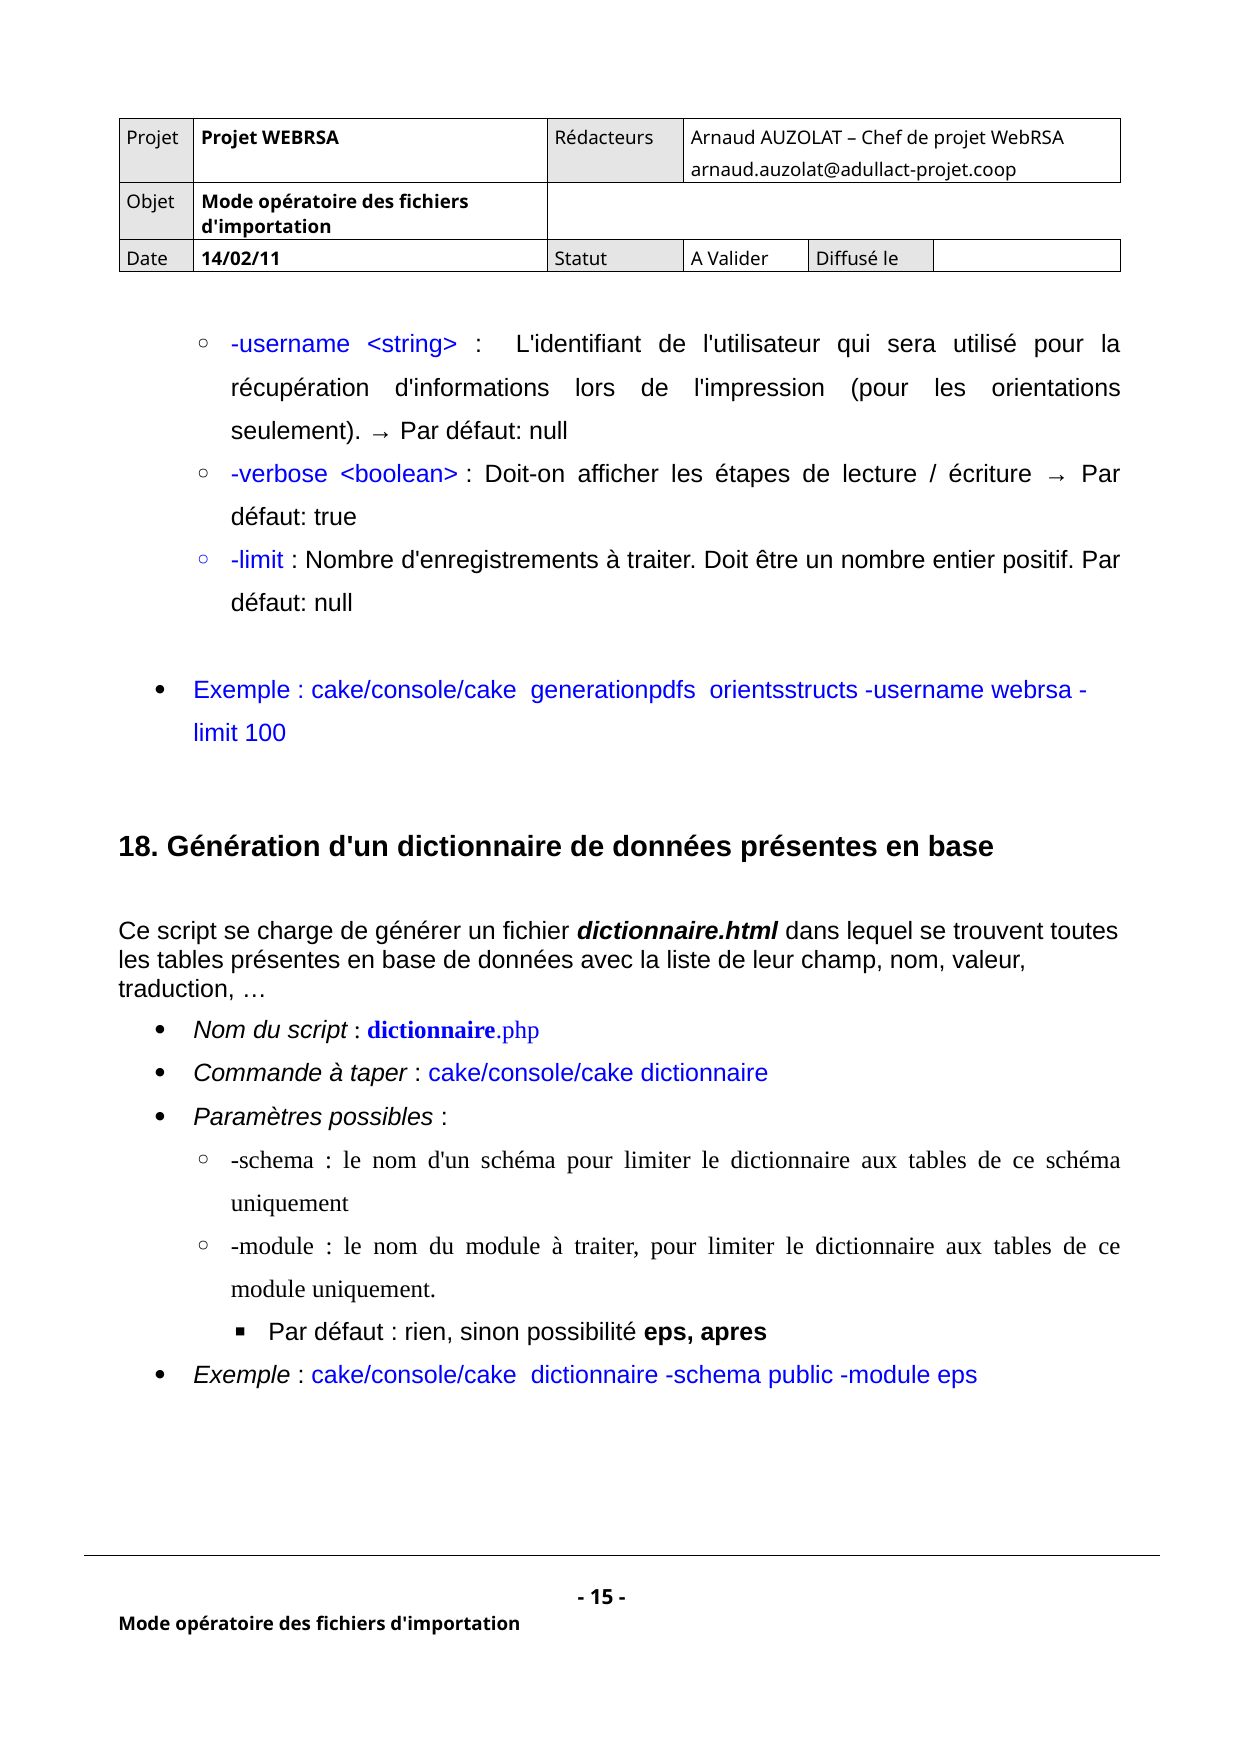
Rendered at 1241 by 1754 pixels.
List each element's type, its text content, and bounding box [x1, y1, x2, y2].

list -schema : le nom d'un schéma pour limiter le dictionnaire aux tables de ce schéma uniquement [193, 1145, 1122, 1217]
list Exemple : cake/console/cake dictionnaire -schema public -module eps [156, 1361, 1122, 1389]
subtitle 18. Génération d'un dictionnaire de données présentes en base [118, 829, 1122, 863]
list -limit : Nombre d'enregistrements à traiter. Doit être un nombre entier positif. Par défaut: null [193, 545, 1122, 617]
list -module : le nom du module à traiter, pour limiter le dictionnaire aux tables de ce module uniquement. [193, 1231, 1122, 1303]
list -username <string> : L'identifiant de l'utilisateur qui sera utilisé pour la récupération d'informations lors de l'impression (pour les orientations seulement). → Par défaut: null [193, 329, 1122, 444]
list Exemple : cake/console/cake generationpdfs orientsstructs -username webrsa -limit 100 [156, 674, 1122, 747]
list Par défaut : rien, sinon possibilité eps, apres [231, 1317, 1122, 1346]
list Commande à taper : cake/console/cake dictionnaire [156, 1058, 1122, 1087]
list Paramètres possibles : [156, 1102, 1122, 1130]
list -verbose <boolean> : Doit-on afficher les étapes de lecture / écriture → Par défaut: true [193, 459, 1122, 531]
text Ce script se charge de générer un fichier dictionnaire.html dans lequel se trouvent toutes les tables présentes en base de données avec la liste de leur champ, nom, valeur, traduction, … [118, 916, 1122, 1003]
list Nom du script : dictionnaire.php [156, 1015, 1122, 1044]
